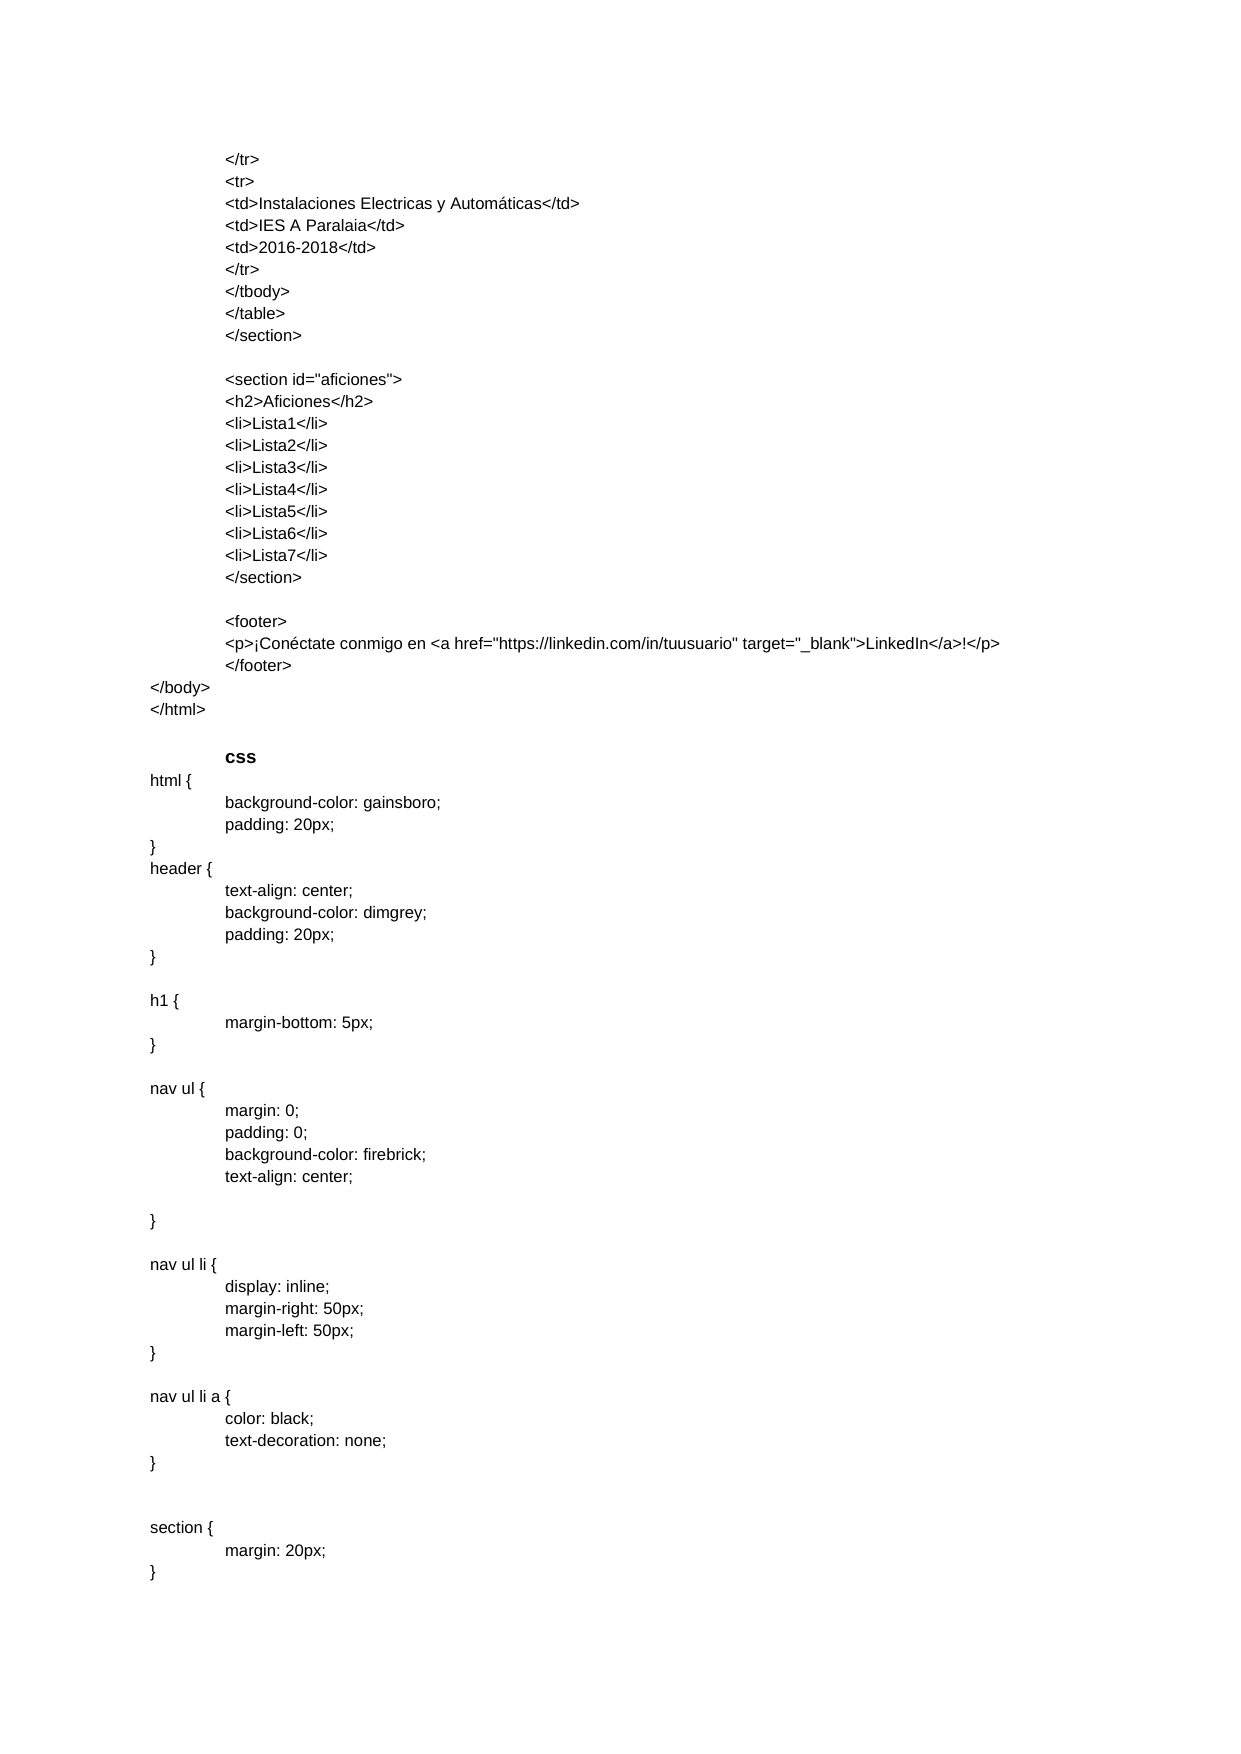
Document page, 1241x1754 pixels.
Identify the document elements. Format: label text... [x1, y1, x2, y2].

text h1 { [150, 991, 1090, 1010]
text margin-right: 50px; [150, 1298, 1090, 1318]
text margin: 20px; [150, 1540, 1090, 1559]
text <td>2016-2018</td> [150, 238, 1090, 257]
text <td>Instalaciones Electricas y Automáticas</td> [150, 194, 1090, 213]
text <section id="aficiones"> [150, 370, 1090, 389]
text <td>IES A Paralaia</td> [150, 216, 1090, 235]
text margin: 0; [150, 1101, 1090, 1120]
text } [150, 1035, 1090, 1054]
text <li>Lista1</li> [150, 414, 1090, 433]
text background-color: firebrick; [150, 1145, 1090, 1164]
text color: black; [150, 1408, 1090, 1428]
text margin-left: 50px; [150, 1321, 1090, 1340]
text css [150, 746, 1090, 768]
text background-color: gainsboro; [150, 793, 1090, 812]
text <li>Lista7</li> [150, 546, 1090, 565]
text </body> [150, 677, 1090, 697]
text header { [150, 859, 1090, 878]
text section { [150, 1518, 1090, 1537]
text </footer> [150, 656, 1090, 675]
text <li>Lista4</li> [150, 480, 1090, 499]
text padding: 20px; [150, 815, 1090, 834]
text <li>Lista2</li> [150, 436, 1090, 455]
text <p>¡Conéctate conmigo en <a href="https://linkedin.com/in/tuusuario" target="_blank">LinkedIn</a>!</p> [150, 633, 1090, 653]
text </html> [150, 699, 1090, 719]
text <footer> [150, 612, 1090, 631]
text text-align: center; [150, 881, 1090, 900]
text } [150, 947, 1090, 966]
text display: inline; [150, 1277, 1090, 1296]
text } [150, 837, 1090, 856]
text } [150, 1452, 1090, 1472]
text nav ul li { [150, 1254, 1090, 1274]
text background-color: dimgrey; [150, 903, 1090, 922]
text padding: 20px; [150, 925, 1090, 944]
text html { [150, 771, 1090, 790]
text <li>Lista6</li> [150, 524, 1090, 543]
text nav ul li a { [150, 1386, 1090, 1406]
text <li>Lista3</li> [150, 458, 1090, 477]
text nav ul { [150, 1079, 1090, 1098]
text </tbody> [150, 282, 1090, 301]
text </tr> [150, 150, 1090, 169]
text } [150, 1562, 1090, 1581]
text text-align: center; [150, 1167, 1090, 1186]
text <h2>Aficiones</h2> [150, 392, 1090, 411]
text <tr> [150, 172, 1090, 191]
text </section> [150, 568, 1090, 587]
text text-decoration: none; [150, 1430, 1090, 1449]
text <li>Lista5</li> [150, 502, 1090, 521]
text </tr> [150, 260, 1090, 279]
text </section> [150, 326, 1090, 345]
text margin-bottom: 5px; [150, 1013, 1090, 1032]
text </table> [150, 304, 1090, 323]
text padding: 0; [150, 1123, 1090, 1142]
text } [150, 1211, 1090, 1230]
text } [150, 1342, 1090, 1362]
